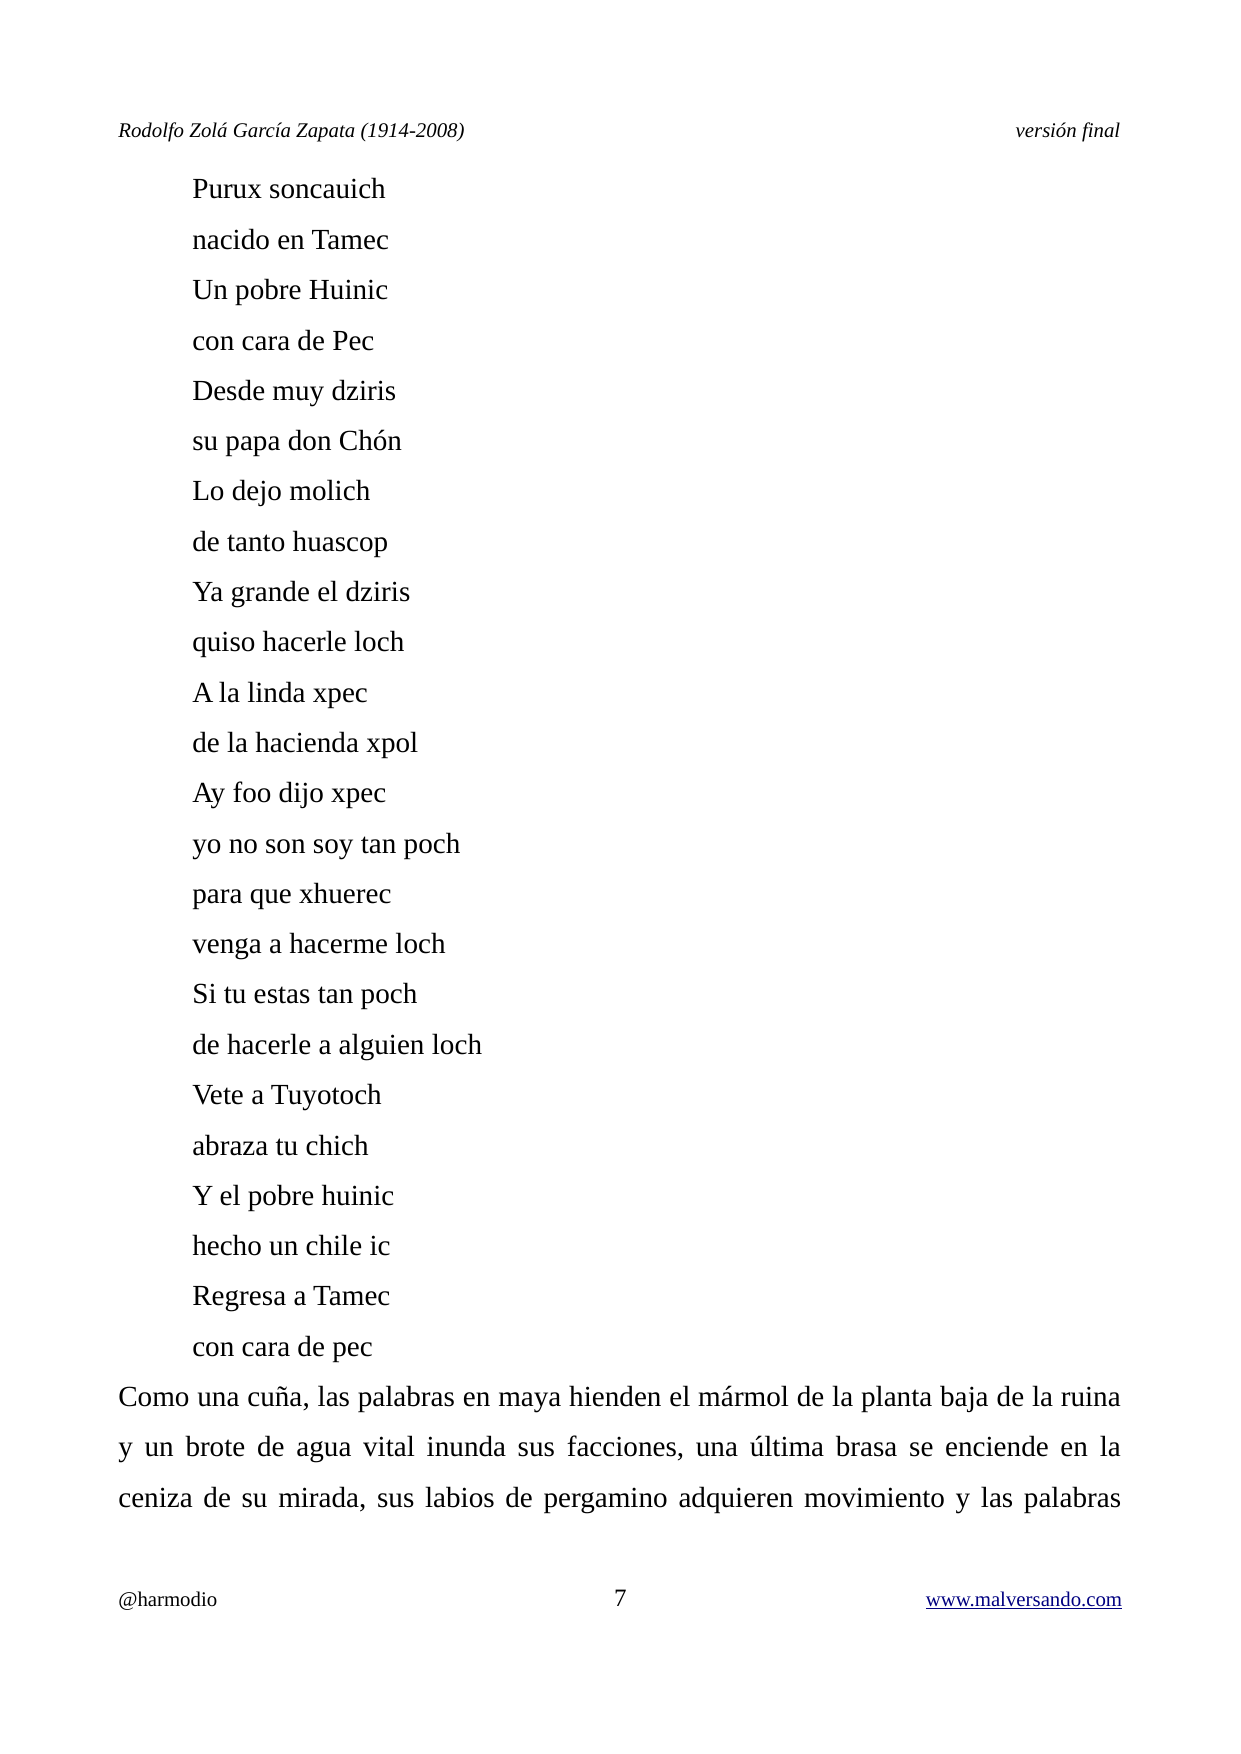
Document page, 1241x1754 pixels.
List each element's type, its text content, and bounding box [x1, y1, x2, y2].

text Como una cuña, las palabras en maya hienden el mármol de la planta baja de la ruina y un brote de agua vital inunda sus facciones, una última brasa se enciende en la ceniza de su mirada, sus labios de pergamino adquieren movimiento y las palabras [118, 1379, 1122, 1513]
text Purux soncauich nacido en Tamec Un pobre Huinic con cara de Pec Desde muy dziris su papa don Chón Lo dejo molich de tanto huascop Ya grande el dziris quiso hacerle loch A la linda xpec de la hacienda xpol Ay foo dijo xpec yo no son soy tan poch para que xhuerec venga a hacerme loch Si tu estas tan poch de hacerle a alguien loch Vete a Tuyotoch abraza tu chich Y el pobre huinic hecho un chile ic Regresa a Tamec con cara de pec [192, 172, 1122, 1362]
